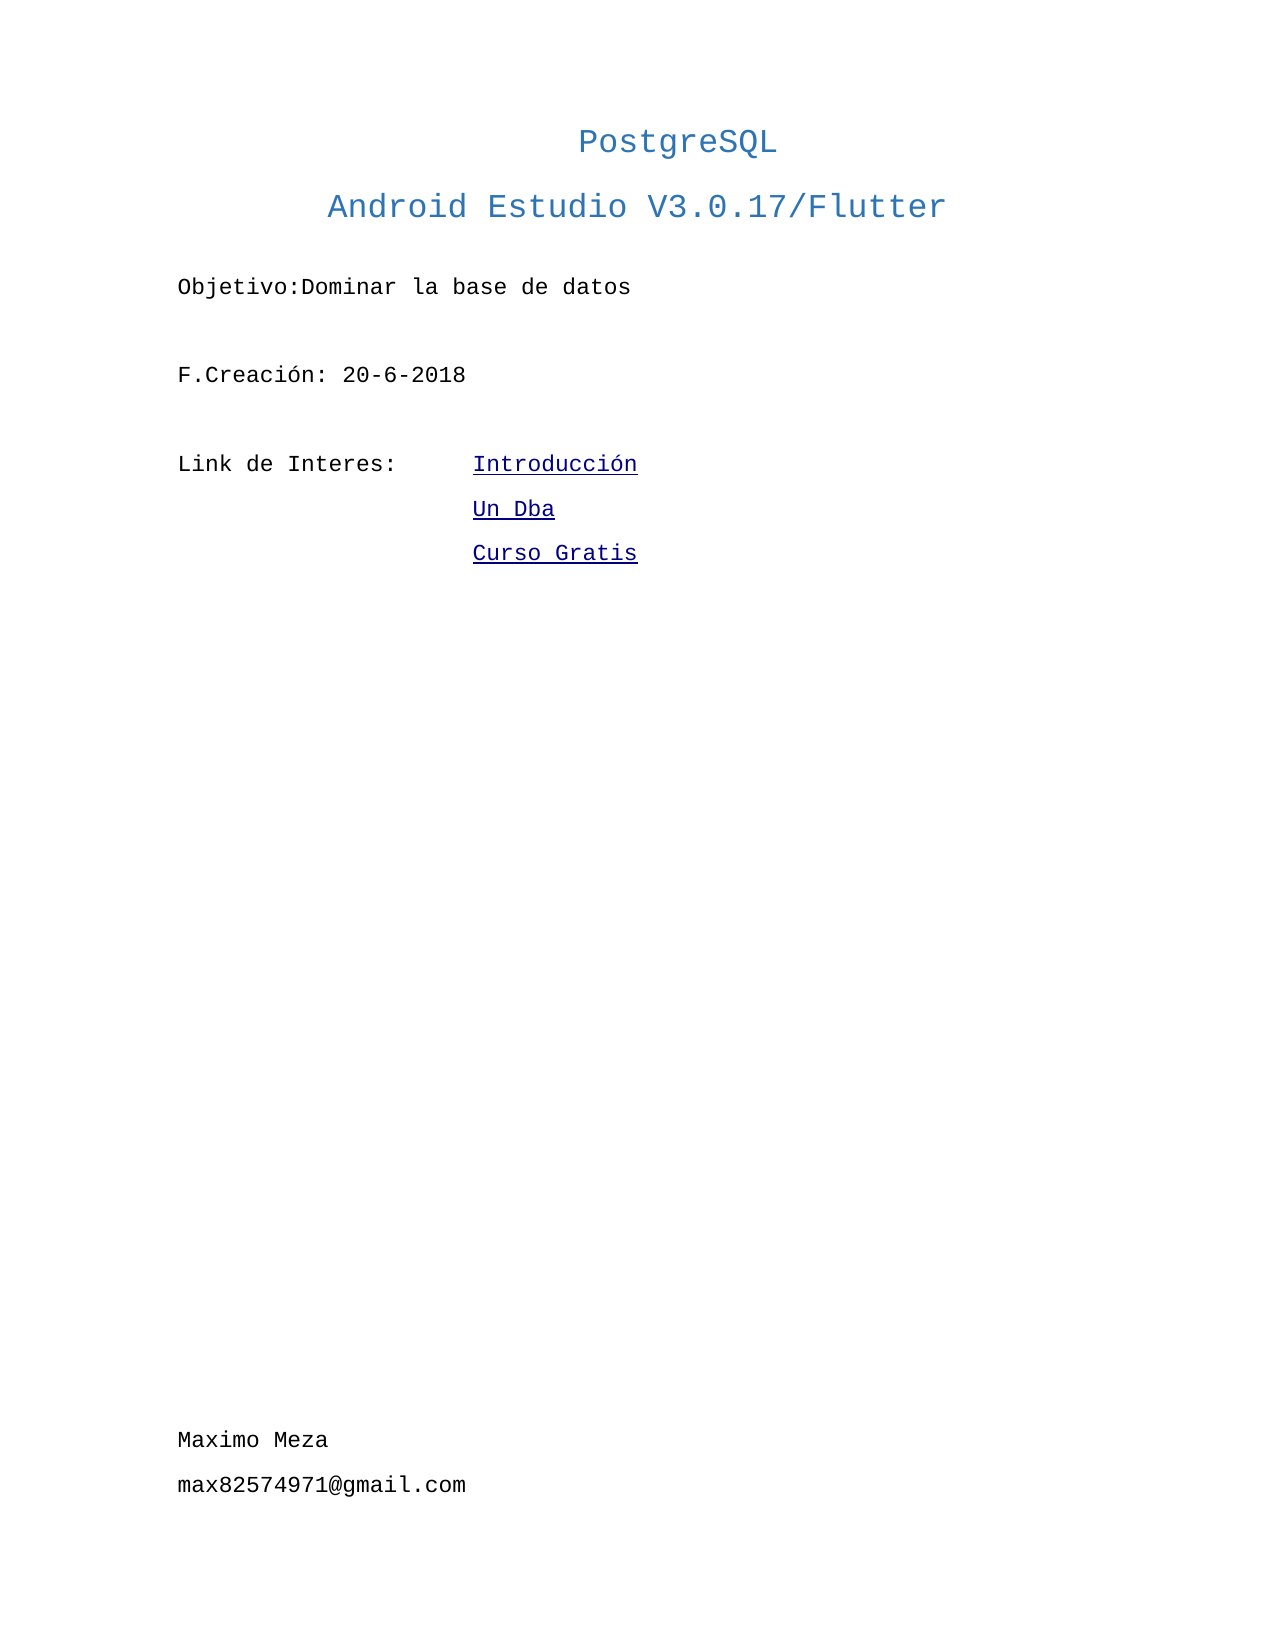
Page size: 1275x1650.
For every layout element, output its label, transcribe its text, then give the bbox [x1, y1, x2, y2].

text Maximo Meza [177, 1429, 1098, 1455]
subtitle Android Estudio V3.0.17/Flutter [177, 190, 1098, 228]
text F.Creación: 20-6-2018 [177, 364, 1098, 390]
text Un Dba [177, 497, 1098, 523]
subtitle PostgreSQL [177, 125, 1098, 163]
text max82574971@gmail.com [177, 1473, 1098, 1499]
text Link de Interes: Introducción [177, 452, 1098, 478]
text Objetivo:Dominar la base de datos [177, 275, 1098, 301]
text Curso Gratis [177, 541, 1098, 567]
